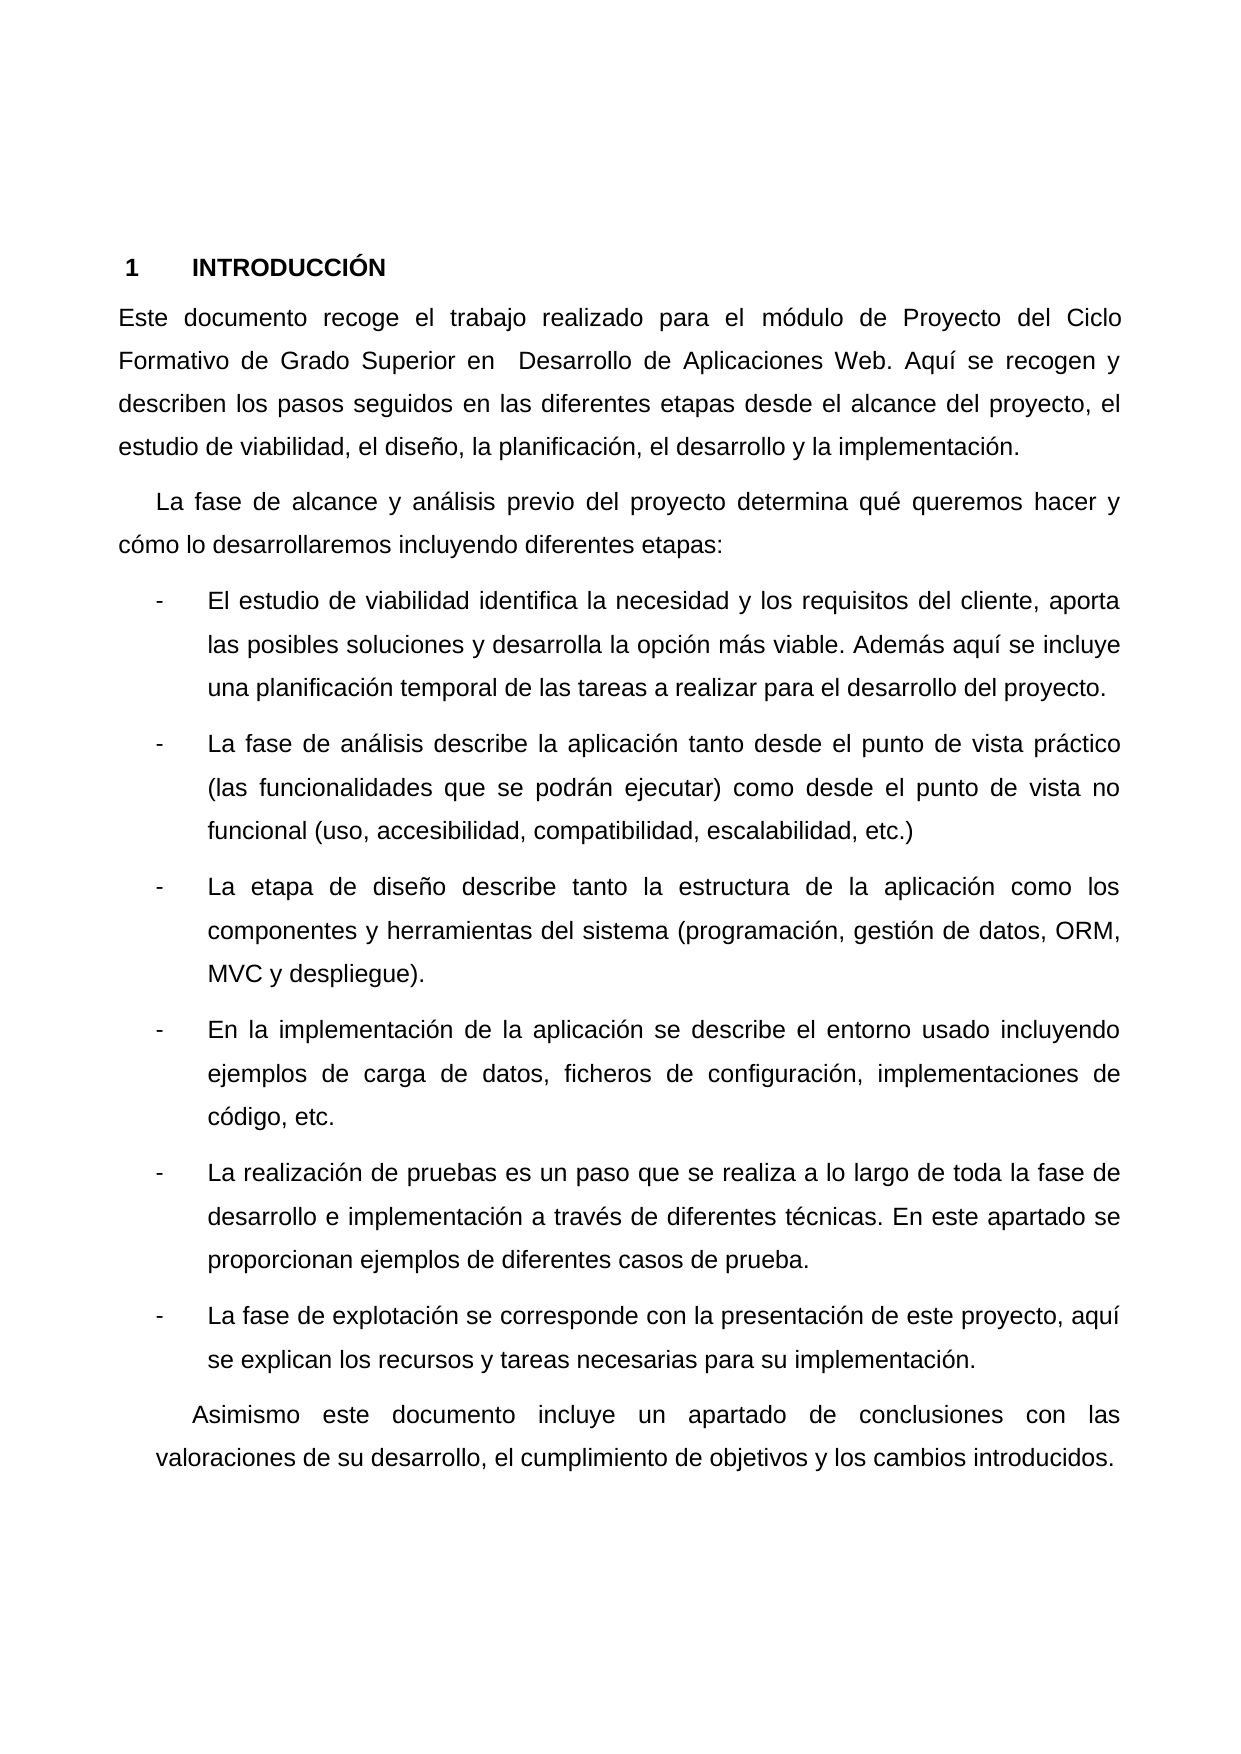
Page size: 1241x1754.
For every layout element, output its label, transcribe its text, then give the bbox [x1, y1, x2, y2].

list La fase de análisis describe la aplicación tanto desde el punto de vista práctico (las funcionalidades que se podrán ejecutar) como desde el punto de vista no funcional (uso, accesibilidad, compatibilidad, escalabilidad, etc.) [156, 728, 1122, 845]
list La fase de explotación se corresponde con la presentación de este proyecto, aquí se explican los recursos y tareas necesarias para su implementación. [156, 1300, 1122, 1374]
list En la implementación de la aplicación se describe el entorno usado incluyendo ejemplos de carga de datos, ficheros de configuración, implementaciones de código, etc. [156, 1014, 1122, 1131]
list La realización de pruebas es un paso que se realiza a lo largo de toda la fase de desarrollo e implementación a través de diferentes técnicas. En este apartado se proporcionan ejemplos de diferentes casos de prueba. [156, 1157, 1122, 1274]
text Este documento recoge el trabajo realizado para el módulo de Proyecto del Ciclo Formativo de Grado Superior en Desarrollo de Aplicaciones Web. Aquí se recogen y describen los pasos seguidos en las diferentes etapas desde el alcance del proyecto, el estudio de viabilidad, el diseño, la planificación, el desarrollo y la implementación. [118, 302, 1122, 461]
text Asimismo este documento incluye un apartado de conclusiones con las valoraciones de su desarrollo, el cumplimiento de objetivos y los cambios introducidos. [156, 1400, 1122, 1472]
text La fase de alcance y análisis previo del proyecto determina qué queremos hacer y cómo lo desarrollaremos incluyendo diferentes etapas: [118, 487, 1122, 559]
list La etapa de diseño describe tanto la estructura de la aplicación como los componentes y herramientas del sistema (programación, gestión de datos, ORM, MVC y despliegue). [156, 871, 1122, 988]
list El estudio de viabilidad identifica la necesidad y los requisitos del cliente, aporta las posibles soluciones y desarrolla la opción más viable. Además aquí se incluye una planificación temporal de las tareas a realizar para el desarrollo del proyecto. [156, 585, 1122, 702]
subtitle INTRODUCCIÓN [118, 253, 1122, 282]
